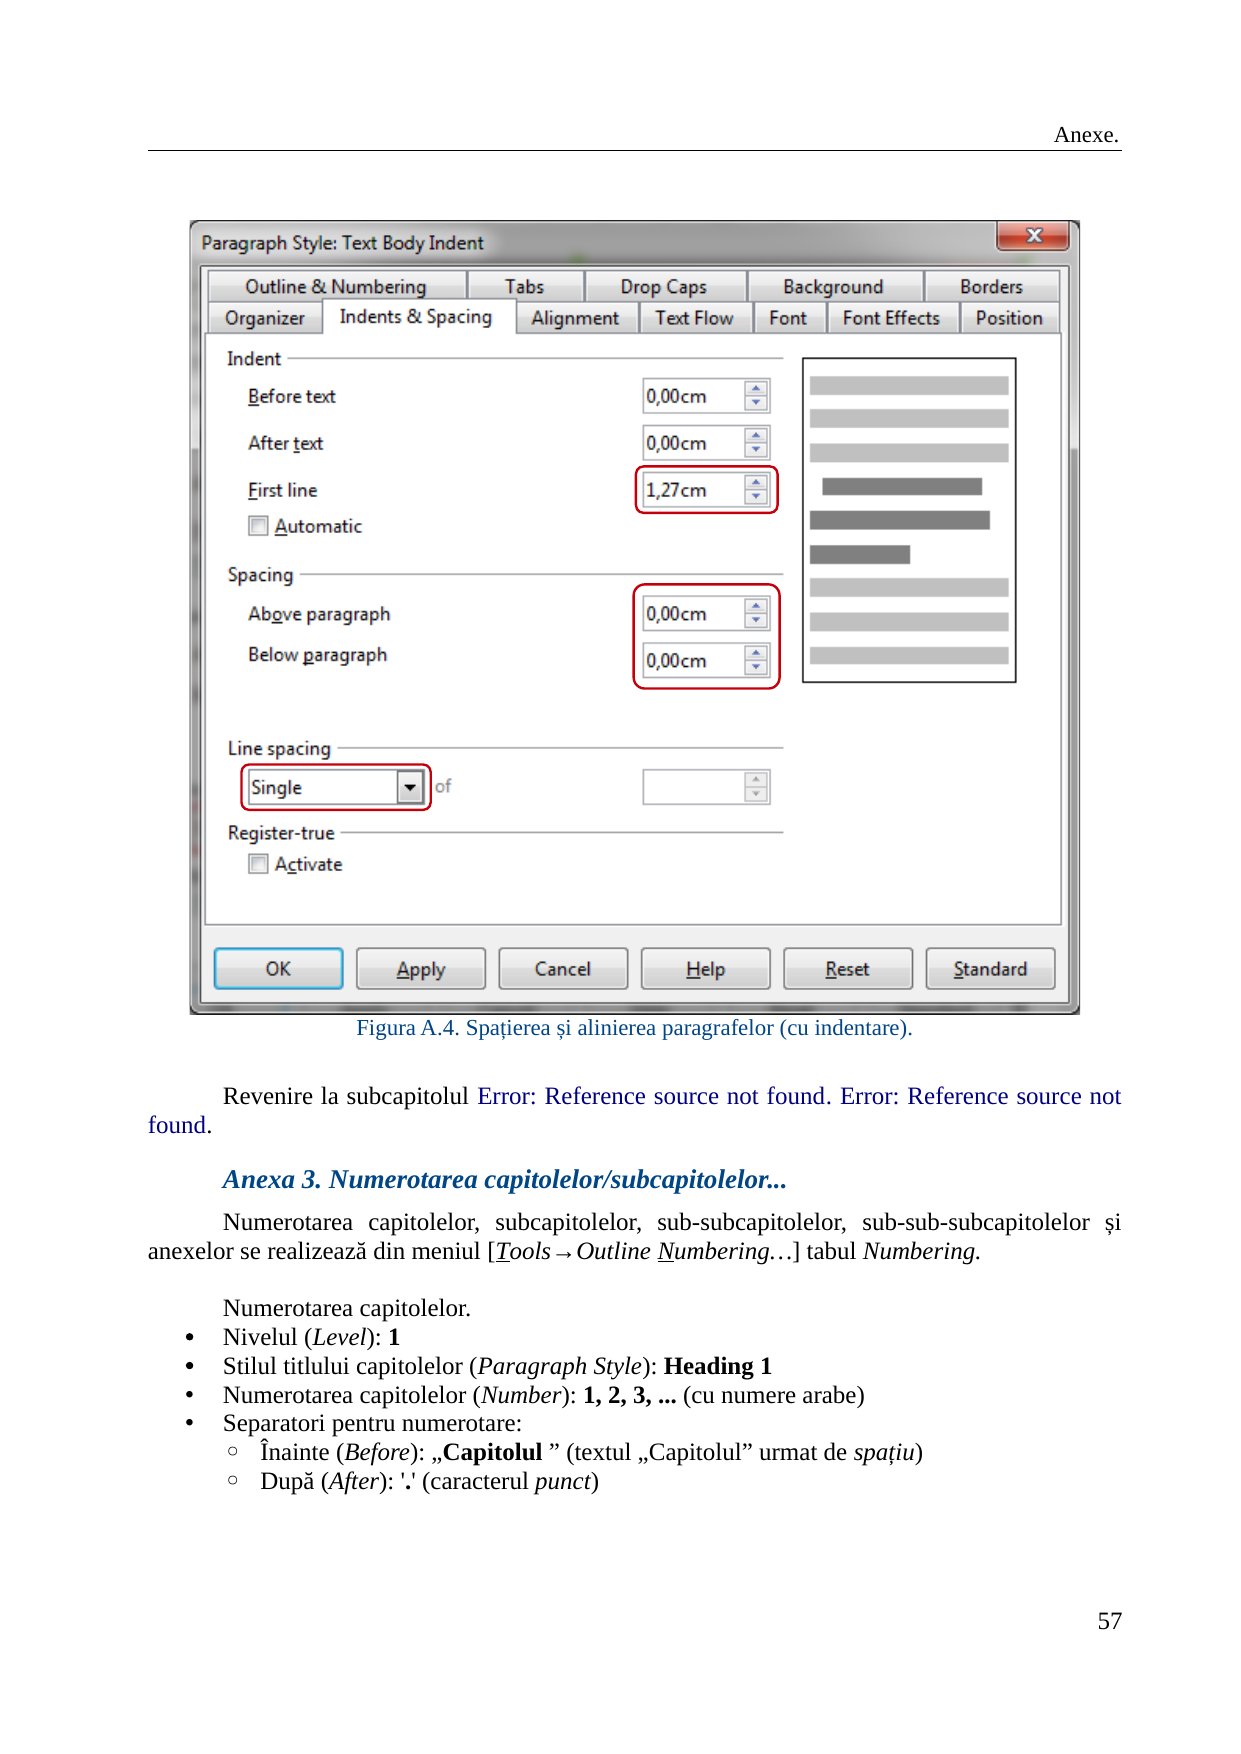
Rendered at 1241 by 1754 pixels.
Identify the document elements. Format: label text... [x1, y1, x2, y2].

subtitle Numerotarea capitolelor/subcapitolelor... [223, 1164, 1122, 1195]
list După (After): '.' (caracterul punct) [223, 1466, 1122, 1495]
list Numerotarea capitolelor (Number): 1, 2, 3, ... (cu numere arabe) [185, 1380, 1122, 1408]
text Revenire la subcapitolul Error: Reference source not found. Error: Reference source not found. [148, 1081, 1122, 1139]
list Înainte (Before): „Capitolul ” (textul „Capitolul” urmat de spațiu) [223, 1437, 1122, 1466]
list Separatori pentru numerotare: [185, 1408, 1122, 1437]
text Numerotarea capitolelor, subcapitolelor, sub-subcapitolelor, sub-sub-subcapitolelor și anexelor se realizează din meniul [Tools→Outline Numbering…] tabul Numbering. [148, 1207, 1122, 1265]
list Stilul titlului capitolelor (Paragraph Style): Heading 1 [185, 1351, 1122, 1380]
text Numerotarea capitolelor. [148, 1293, 1122, 1322]
picture [189, 220, 1080, 1015]
text Figura A.4. Spațierea și alinierea paragrafelor (cu indentare). [148, 221, 1122, 1041]
list Nivelul (Level): 1 [185, 1322, 1122, 1351]
